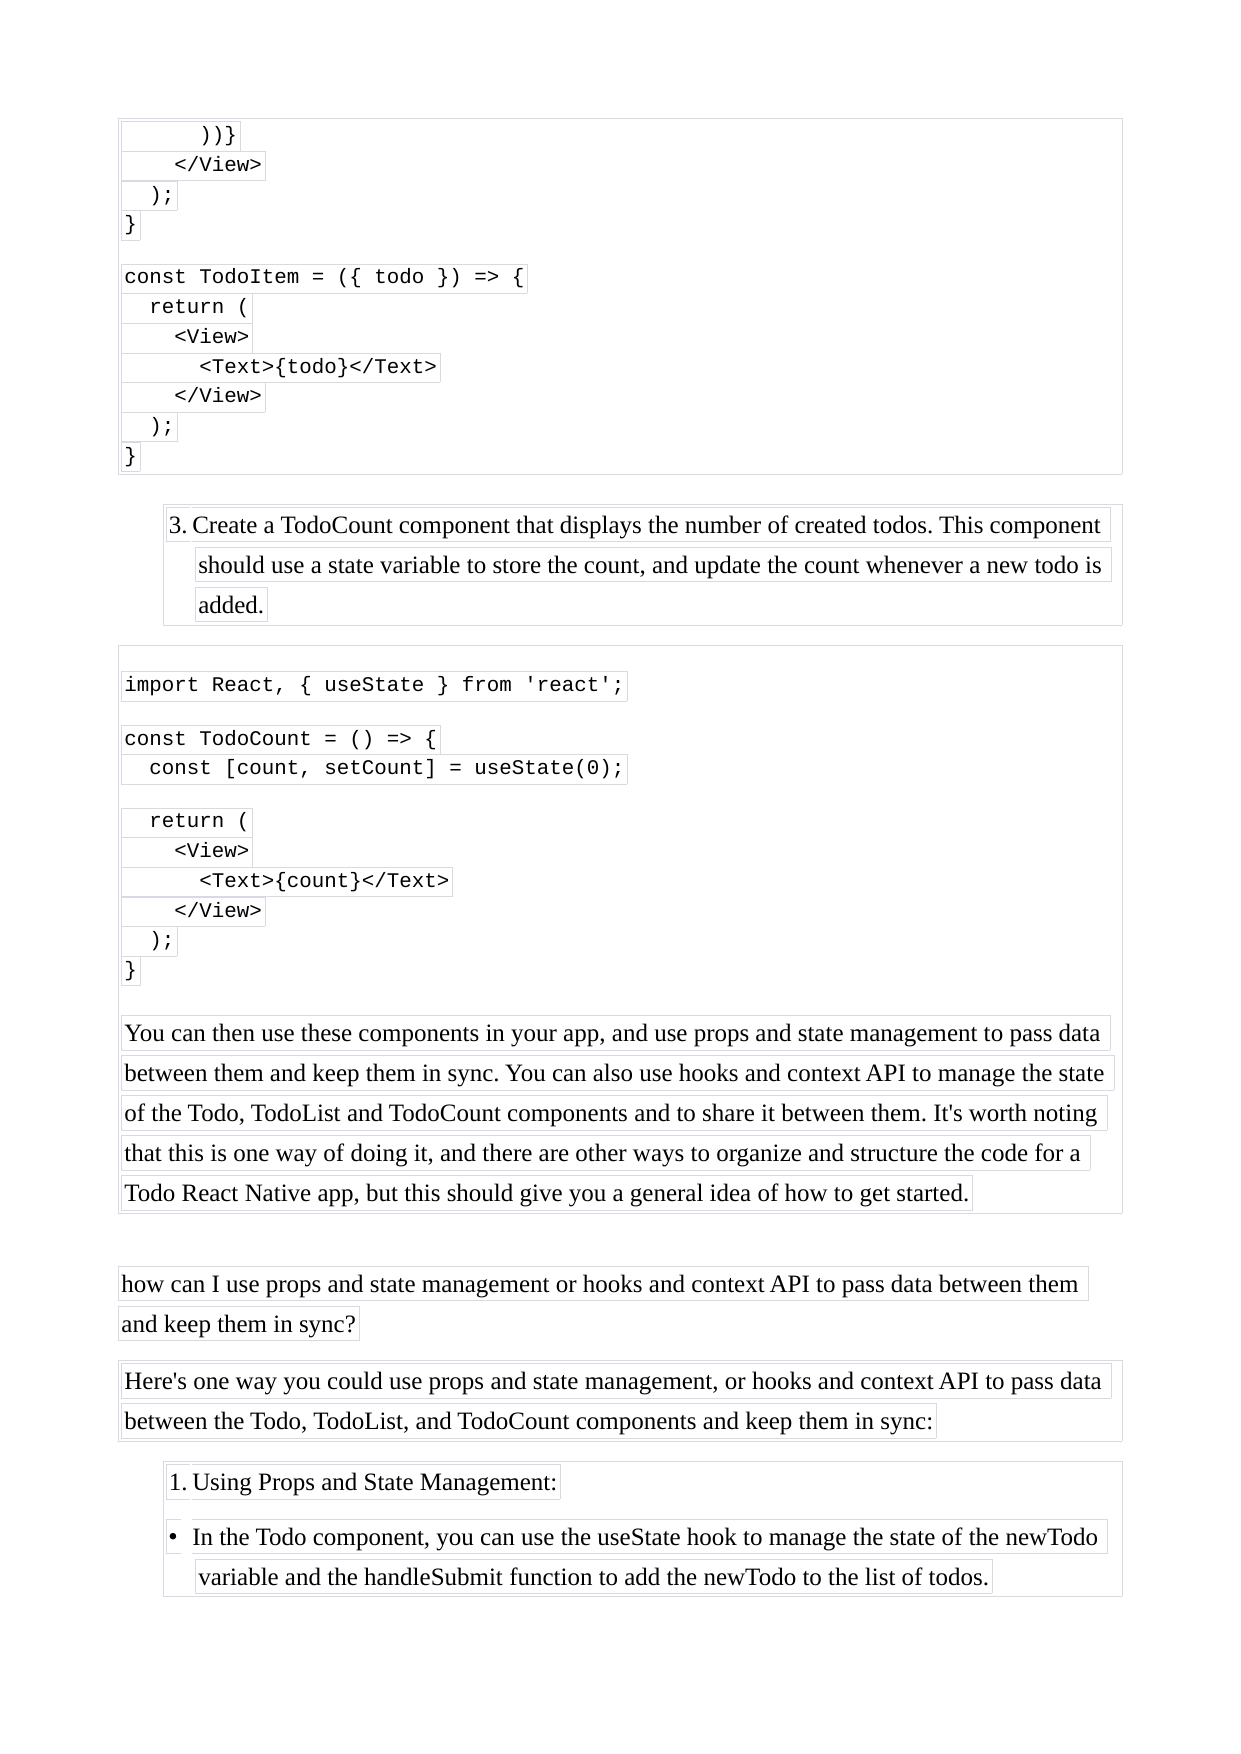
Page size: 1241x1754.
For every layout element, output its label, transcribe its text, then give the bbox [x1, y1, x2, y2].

text return ( [119, 804, 1122, 834]
text [178, 177, 1122, 207]
text <View> [122, 838, 252, 864]
text <Text>{todo}</Text> [253, 349, 1122, 379]
text </View> [122, 152, 265, 177]
text [266, 893, 1122, 923]
text </View> [122, 379, 1122, 409]
text ); [122, 923, 1122, 953]
text [253, 320, 1122, 349]
text const [count, setCount] = useState(0); [441, 751, 1122, 784]
text } [122, 957, 140, 985]
text </View> [122, 898, 265, 923]
text ))} [119, 119, 1122, 148]
text Here's one way you could use props and state management, or hooks and context API to pass data between the Todo, TodoList, and TodoCount components and keep them in sync: [119, 1361, 1122, 1441]
text <View> [122, 324, 252, 349]
text You can then use these components in your app, and use props and state management to pass data between them and keep them in sync. You can also use hooks and context API to manage the state of the Todo, TodoList and TodoCount components and to share it between them. It's worth noting that this is one way of doing it, and there are other ways to organize and structure the code for a Todo React Native app, but this should give you a general idea of how to get started. [119, 1012, 1122, 1213]
text [253, 834, 1122, 864]
list Using Props and State Management: [164, 1462, 1122, 1499]
text ); [122, 182, 177, 207]
text return ( [122, 294, 252, 320]
text [141, 207, 1122, 240]
text [141, 953, 1122, 986]
list In the Todo component, you can use the useState hook to manage the state of the newTodo variable and the handleSubmit function to add the newTodo to the list of todos. [164, 1516, 1122, 1596]
text <Text>{count}</Text> [122, 868, 452, 893]
text } [122, 211, 140, 240]
text <Text>{todo}</Text> [122, 349, 252, 353]
text <Text>{count}</Text> [253, 864, 1122, 893]
text how can I use props and state management or hooks and context API to pass data between them and keep them in sync? [118, 1266, 1122, 1341]
text const [count, setCount] = useState(0); [122, 755, 627, 784]
text </View> [241, 148, 1122, 177]
text const TodoItem = ({ todo }) => { [119, 261, 1122, 290]
text } [119, 439, 1122, 474]
text <Text>{todo}</Text> [122, 354, 440, 379]
text ); [122, 409, 1122, 439]
text const TodoCount = () => { [119, 721, 1122, 751]
text [253, 290, 1122, 320]
text import React, { useState } from 'react'; [119, 668, 1122, 701]
list Create a TodoCount component that displays the number of created todos. This component should use a state variable to store the count, and update the count whenever a new todo is added. [164, 505, 1122, 625]
